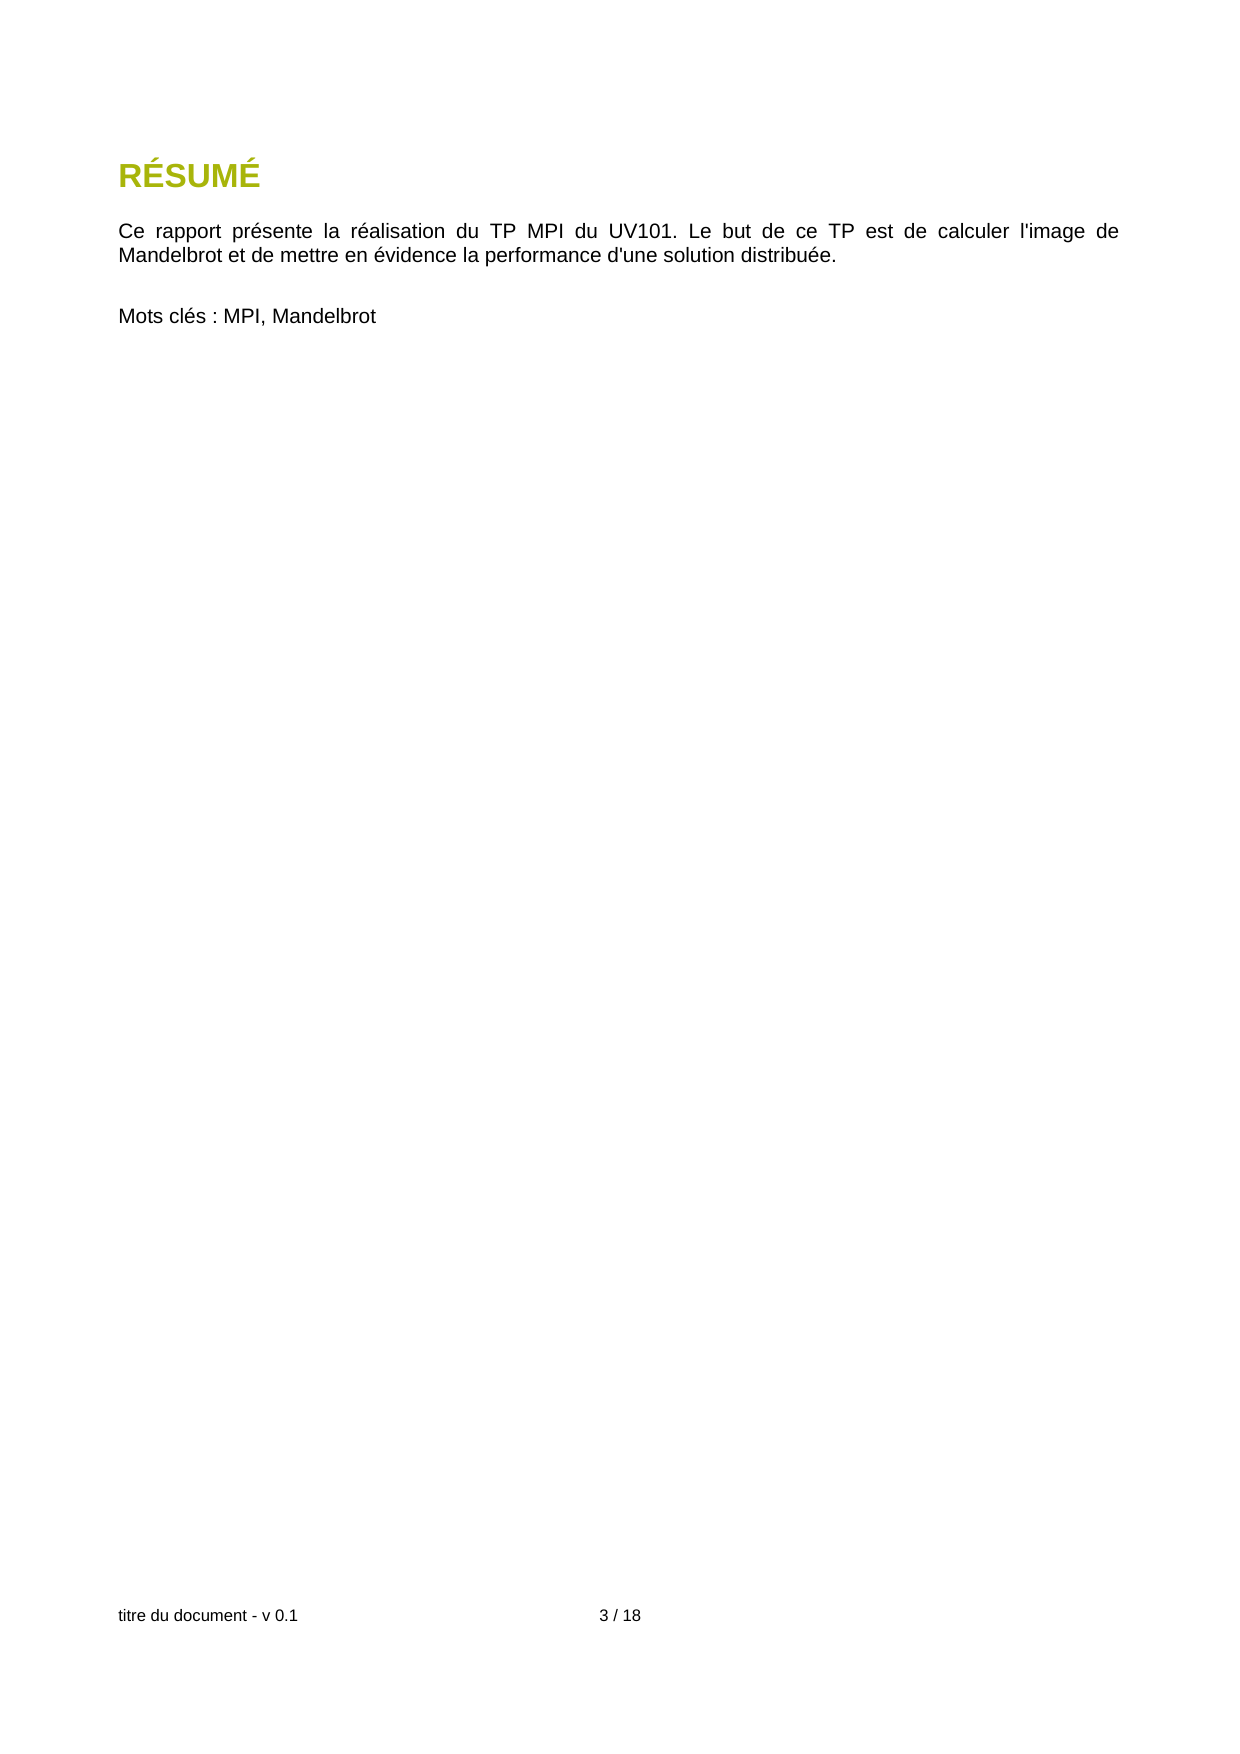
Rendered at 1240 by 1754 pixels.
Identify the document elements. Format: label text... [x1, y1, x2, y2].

subtitle Résumé [118, 156, 1121, 194]
text Ce rapport présente la réalisation du TP MPI du UV101. Le but de ce TP est de calculer l'image de Mandelbrot et de mettre en évidence la performance d'une solution distribuée. [118, 219, 1121, 267]
text Mots clés : MPI, Mandelbrot [118, 303, 1121, 327]
